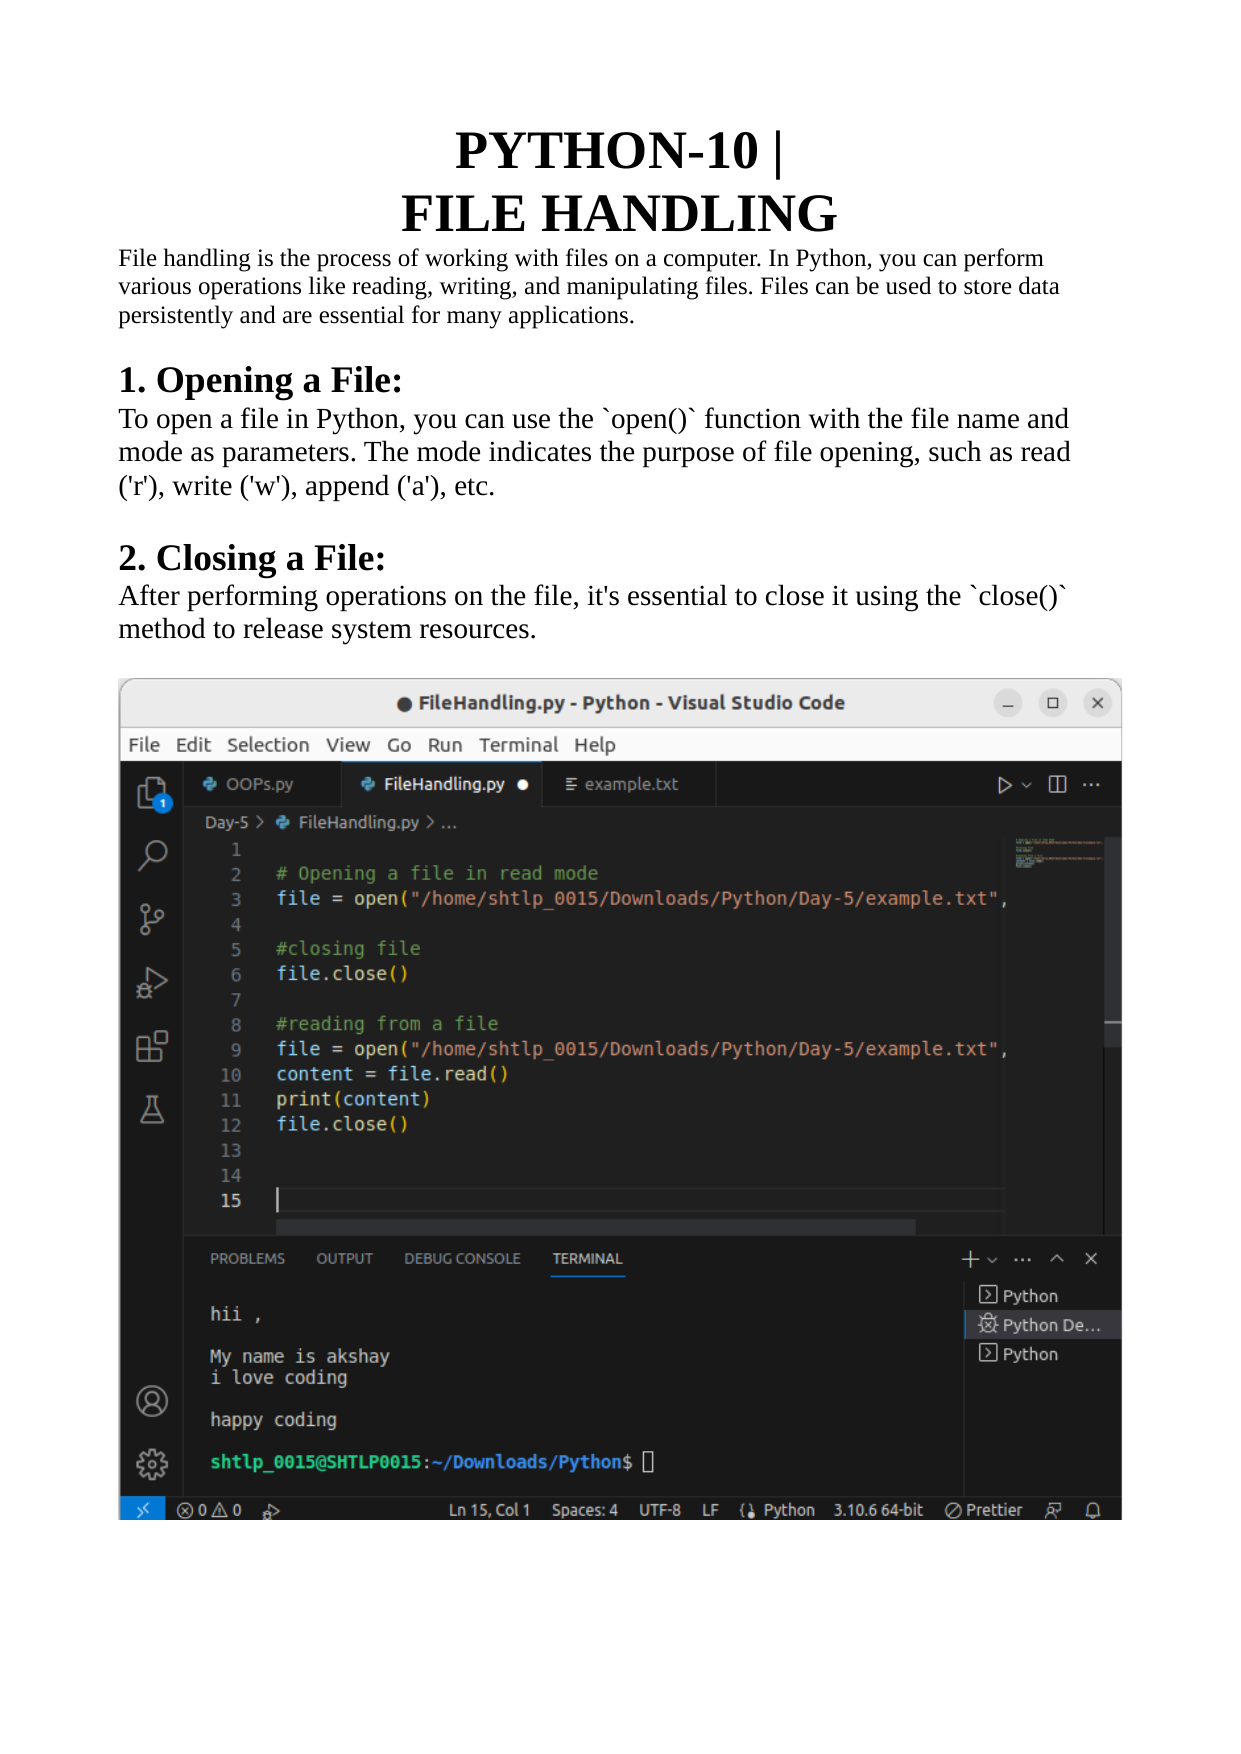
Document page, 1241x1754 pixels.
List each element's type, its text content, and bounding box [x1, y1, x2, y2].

text 1. Opening a File: [118, 358, 1122, 401]
picture [118, 678, 1123, 1520]
text File handling is the process of working with files on a computer. In Python, you can perform various operations like reading, writing, and manipulating files. Files can be used to store data persistently and are essential for many applications. [118, 243, 1122, 329]
text FILE HANDLING [118, 180, 1122, 243]
text After performing operations on the file, it's essential to close it using the `close()` method to release system resources. [118, 578, 1122, 645]
text 2. Closing a File: [118, 535, 1122, 578]
text PYTHON-10 | [118, 118, 1122, 180]
text To open a file in Python, you can use the `open()` function with the file name and mode as parameters. The mode indicates the purpose of file opening, such as read ('r'), write ('w'), append ('a'), etc. [118, 401, 1122, 501]
